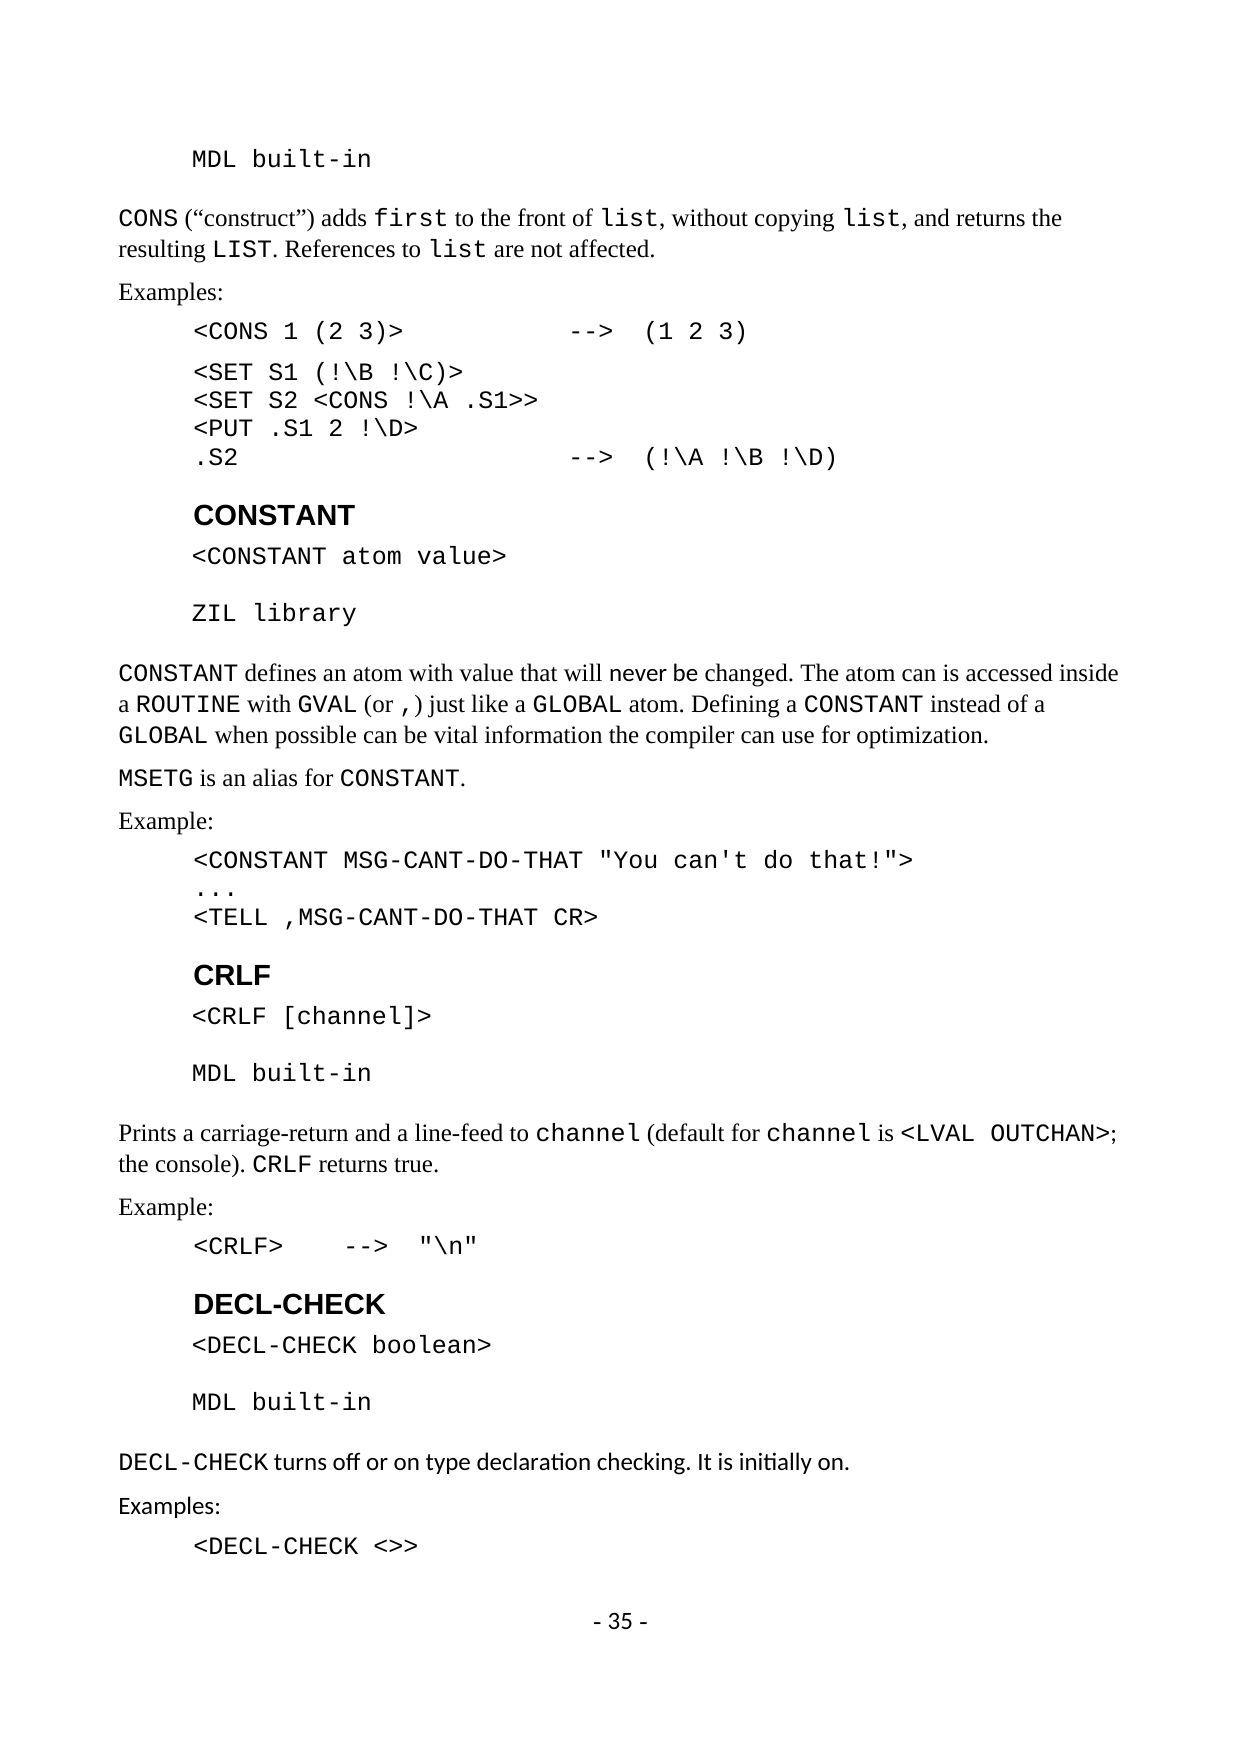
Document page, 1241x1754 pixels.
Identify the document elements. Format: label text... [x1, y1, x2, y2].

text MDL built-in [192, 1389, 1122, 1418]
text <CONS 1 (2 3)> --> (1 2 3) [118, 318, 1122, 347]
subtitle CRLF [118, 958, 1122, 991]
text CONS (“construct”) adds first to the front of list, without copying list, and returns the resulting LIST. References to list are not affected. [118, 203, 1122, 265]
text CONSTANT defines an atom with value that will never be changed. The atom can is accessed inside a ROUTINE with GVAL (or ,) just like a GLOBAL atom. Defining a CONSTANT instead of a GLOBAL when possible can be vital information the compiler can use for optimization. [118, 657, 1122, 751]
text <CRLF> --> "\n" [118, 1233, 1122, 1262]
text MDL built-in [192, 146, 1122, 175]
text Examples: [118, 277, 1122, 306]
text Example: [118, 1192, 1122, 1221]
text MSETG is an alias for CONSTANT. [118, 763, 1122, 794]
text <CONSTANT atom value> ZIL library [192, 544, 1122, 629]
text MDL built-in [192, 1060, 1122, 1089]
text <SET S1 (!\B !\C)> <SET S2 <CONS !\A .S1>> <PUT .S1 2 !\D> .S2 --> (!\A !\B !\D) [118, 359, 1122, 473]
text <CRLF [channel]> [192, 1004, 1122, 1032]
text DECL-CHECK turns off or on type declaration checking. It is initially on. [118, 1446, 1122, 1478]
text Example: [118, 806, 1122, 835]
text <CONSTANT MSG-CANT-DO-THAT "You can't do that!"> ... <TELL ,MSG-CANT-DO-THAT CR> [118, 848, 1122, 933]
text Prints a carriage-return and a line-feed to channel (default for channel is <LVAL OUTCHAN>; the console). CRLF returns true. [118, 1117, 1122, 1179]
text <DECL-CHECK <>> [118, 1533, 1122, 1562]
text <DECL-CHECK boolean> [192, 1333, 1122, 1361]
subtitle CONSTANT [118, 498, 1122, 531]
text Examples: [118, 1490, 1122, 1521]
subtitle DECL-CHECK [118, 1287, 1122, 1320]
